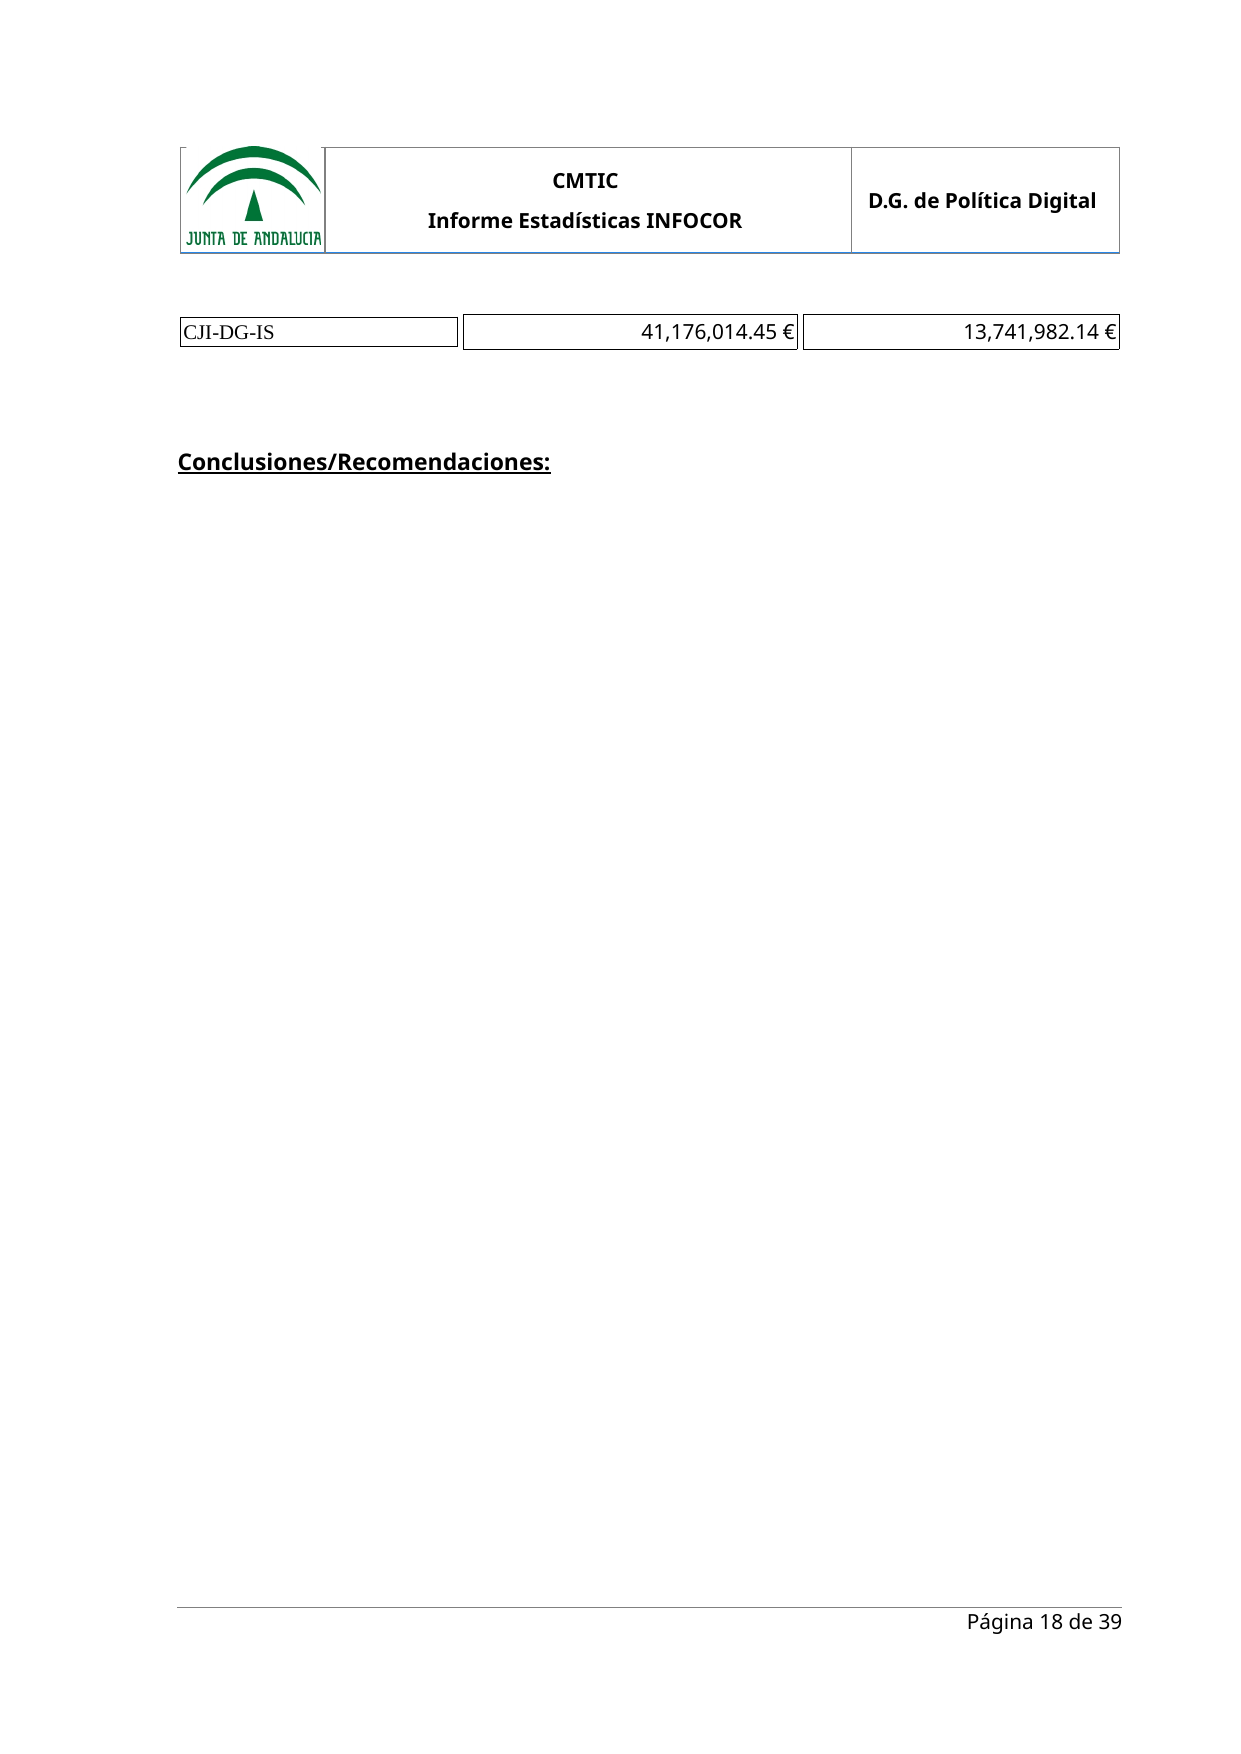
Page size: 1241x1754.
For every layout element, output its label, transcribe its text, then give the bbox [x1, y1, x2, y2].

picture [186, 146, 321, 245]
table_cell 13.741.982,14 € [800, 311, 1122, 352]
table_cell 41.176.014,45 € [460, 311, 800, 352]
text Conclusiones/Recomendaciones: [177, 446, 1122, 477]
table_cell CJI-DG-IS [177, 311, 460, 352]
